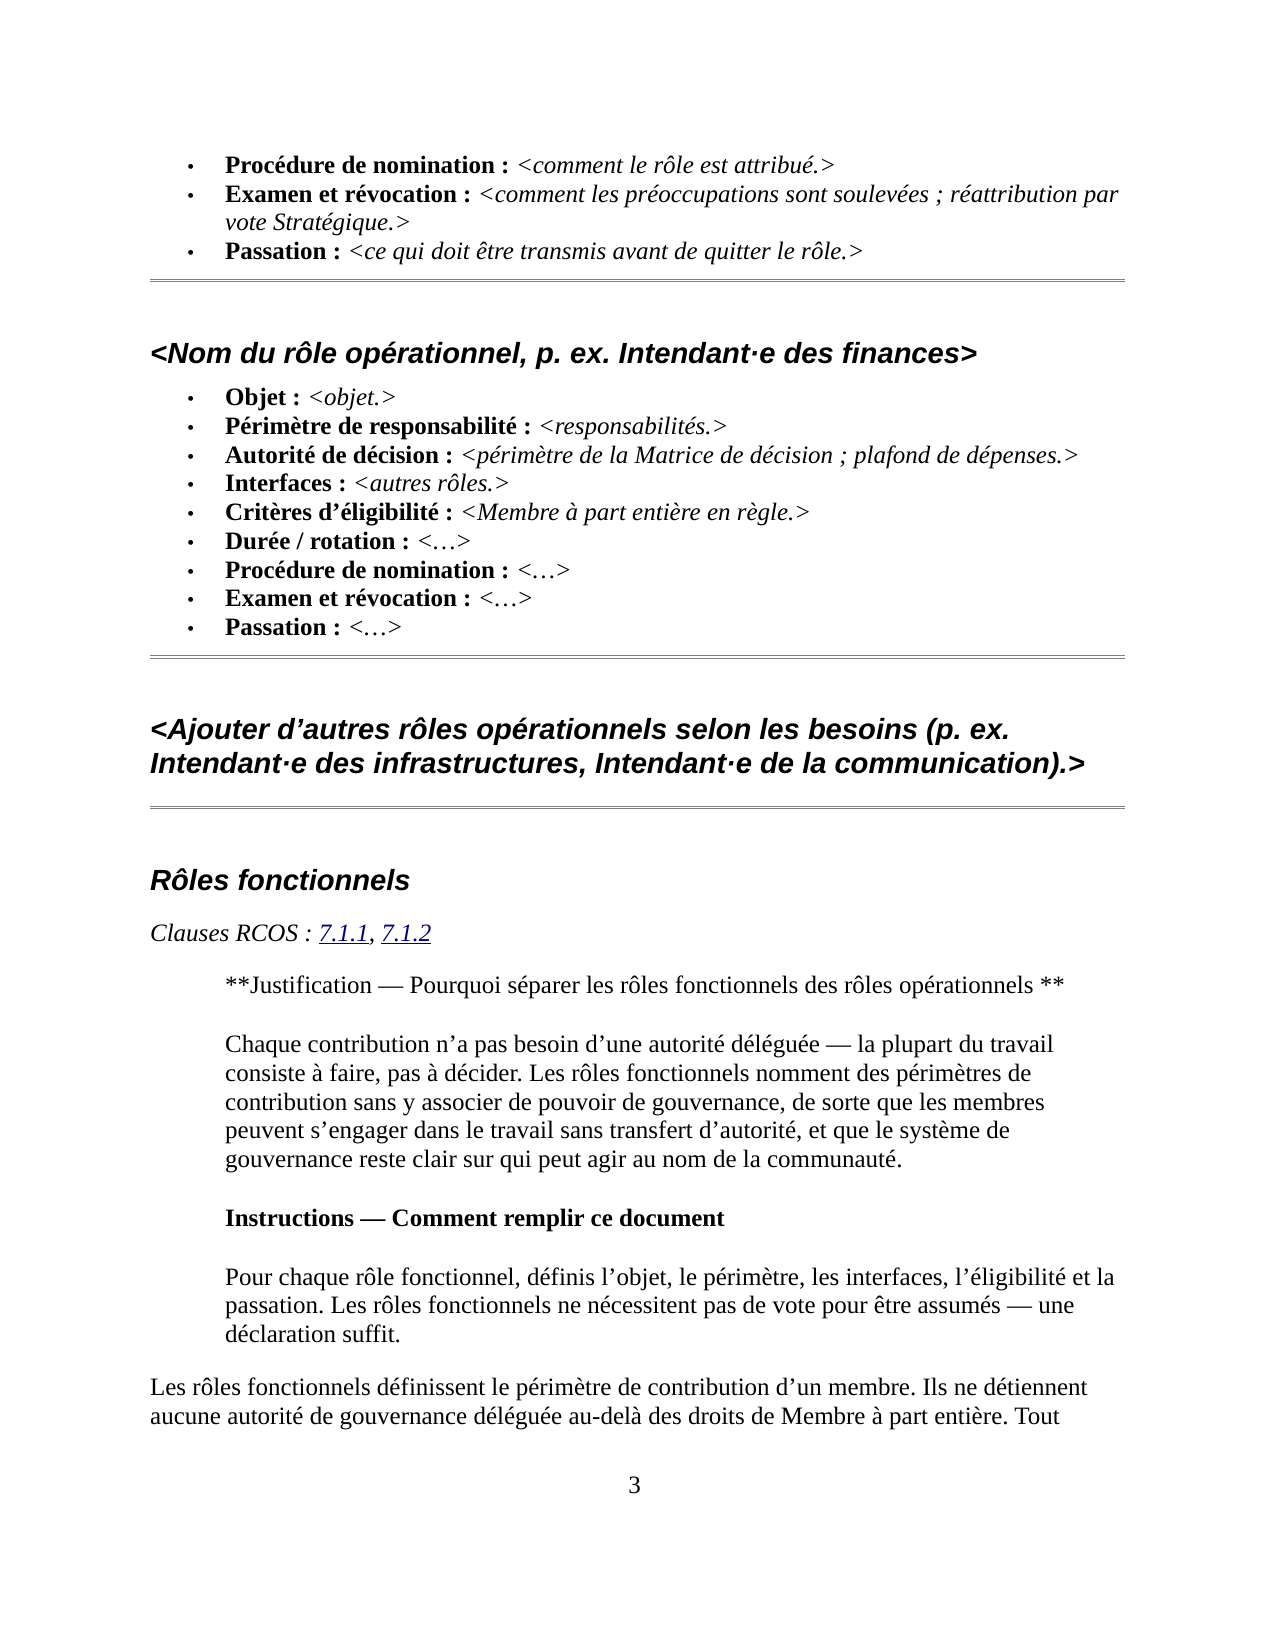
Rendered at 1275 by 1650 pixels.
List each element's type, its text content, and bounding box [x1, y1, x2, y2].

list Objet : <objet.> [187, 382, 1125, 411]
list Procédure de nomination : <…> [187, 555, 1125, 583]
text Chaque contribution n’a pas besoin d’une autorité déléguée — la plupart du travail consiste à faire, pas à décider. Les rôles fonctionnels nomment des périmètres de contribution sans y associer de pouvoir de gouvernance, de sorte que les membres peuvent s’engager dans le travail sans transfert d’autorité, et que le système de gouvernance reste clair sur qui peut agir au nom de la communauté. [225, 1029, 1125, 1173]
list Examen et révocation : <…> [187, 583, 1125, 612]
subtitle Rôles fonctionnels [150, 863, 1125, 896]
list Critères d’éligibilité : <Membre à part entière en règle.> [187, 497, 1125, 526]
list Périmètre de responsabilité : <responsabilités.> [187, 411, 1125, 440]
list Passation : <…> [187, 612, 1125, 641]
subtitle <Ajouter d’autres rôles opérationnels selon les besoins (p. ex. Intendant·e des infrastructures, Intendant·e de la communication).> [150, 712, 1125, 779]
text Pour chaque rôle fonctionnel, définis l’objet, le périmètre, les interfaces, l’éligibilité et la passation. Les rôles fonctionnels ne nécessitent pas de vote pour être assumés — une déclaration suffit. [225, 1262, 1125, 1348]
list Autorité de décision : <périmètre de la Matrice de décision ; plafond de dépenses.> [187, 440, 1125, 468]
text Clauses RCOS : 7.1.1, 7.1.2 [150, 918, 1125, 947]
text Instructions — Comment remplir ce document [225, 1203, 1125, 1232]
list Interfaces : <autres rôles.> [187, 468, 1125, 497]
list Passation : <ce qui doit être transmis avant de quitter le rôle.> [187, 236, 1125, 265]
list Durée / rotation : <…> [187, 526, 1125, 555]
list Procédure de nomination : <comment le rôle est attribué.> [187, 150, 1125, 179]
text Les rôles fonctionnels définissent le périmètre de contribution d’un membre. Ils ne détiennent aucune autorité de gouvernance déléguée au-delà des droits de Membre à part entière. Tout [150, 1372, 1125, 1429]
text **Justification — Pourquoi séparer les rôles fonctionnels des rôles opérationnels ** [225, 971, 1125, 999]
subtitle <Nom du rôle opérationnel, p. ex. Intendant·e des finances> [150, 336, 1125, 370]
list Examen et révocation : <comment les préoccupations sont soulevées ; réattribution par vote Stratégique.> [187, 179, 1125, 236]
